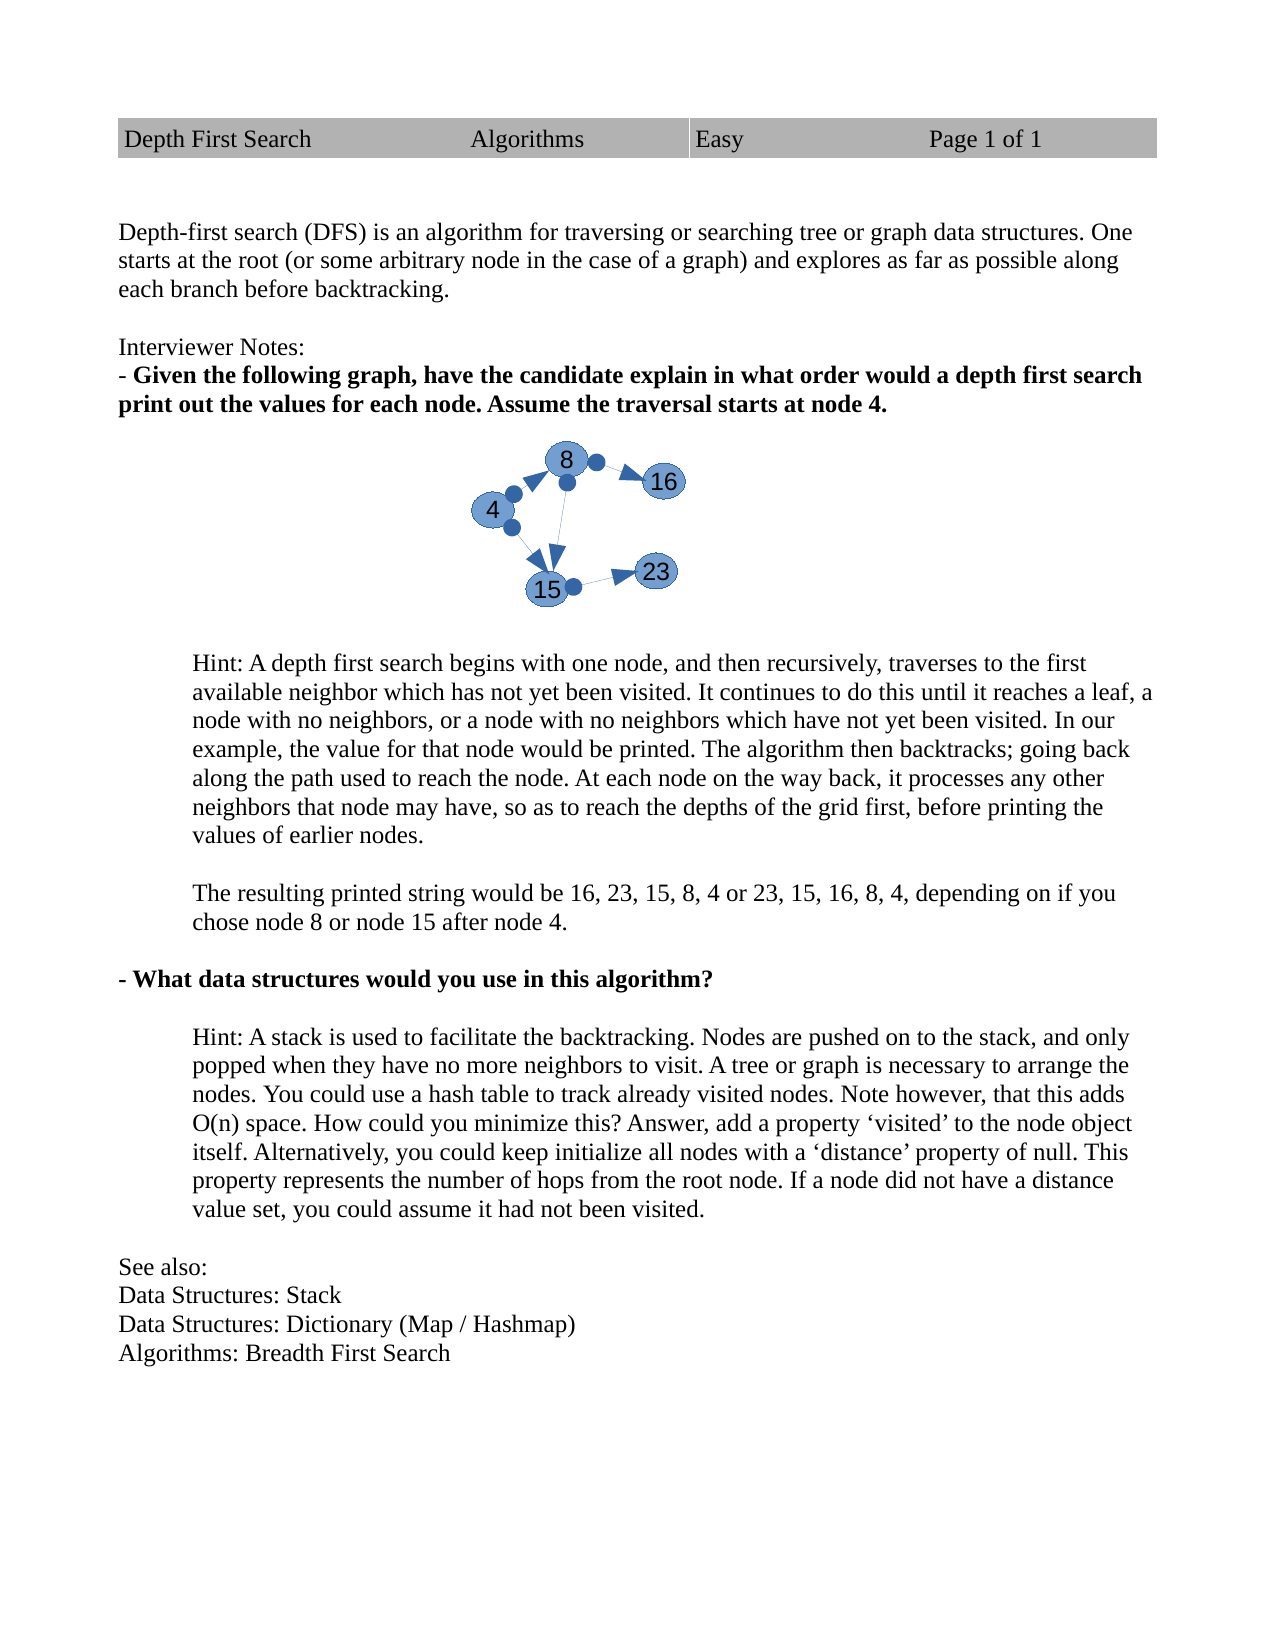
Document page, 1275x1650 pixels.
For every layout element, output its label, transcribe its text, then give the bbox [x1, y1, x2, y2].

text - What data structures would you use in this algorithm? [118, 964, 1157, 993]
text Algorithms: Breadth First Search [118, 1338, 1157, 1367]
text Interviewer Notes: [118, 332, 1157, 360]
text Data Structures: Stack [118, 1280, 1157, 1309]
text The resulting printed string would be 16, 23, 15, 8, 4 or 23, 15, 16, 8, 4, depending on if you chose node 8 or node 15 after node 4. [192, 878, 1157, 935]
text - Given the following graph, have the candidate explain in what order would a depth first search print out the values for each node. Assume the traversal starts at node 4. [118, 360, 1157, 418]
text Hint: A stack is used to facilitate the backtracking. Nodes are pushed on to the stack, and only popped when they have no more neighbors to visit. A tree or graph is necessary to arrange the nodes. You could use a hash table to track already visited nodes. Note however, that this adds O(n) space. How could you minimize this? Answer, add a property ‘visited’ to the node object itself. Alternatively, you could keep initialize all nodes with a ‘distance’ property of null. This property represents the number of hops from the root node. If a node did not have a distance value set, you could assume it had not been visited. [192, 1022, 1157, 1223]
text Depth-first search (DFS) is an algorithm for traversing or searching tree or graph data structures. One starts at the root (or some arbitrary node in the case of a graph) and explores as far as possible along each branch before backtracking. [118, 217, 1157, 303]
text Hint: A depth first search begins with one node, and then recursively, traverses to the first available neighbor which has not yet been visited. It continues to do this until it reaches a leaf, a node with no neighbors, or a node with no neighbors which have not yet been visited. In our example, the value for that node would be printed. The algorithm then backtracks; going back along the path used to reach the node. At each node on the way back, it processes any other neighbors that node may have, so as to reach the depths of the grid first, before printing the values of earlier nodes. [192, 648, 1157, 849]
text Data Structures: Dictionary (Map / Hashmap) [118, 1309, 1157, 1338]
text See also: [118, 1252, 1157, 1280]
